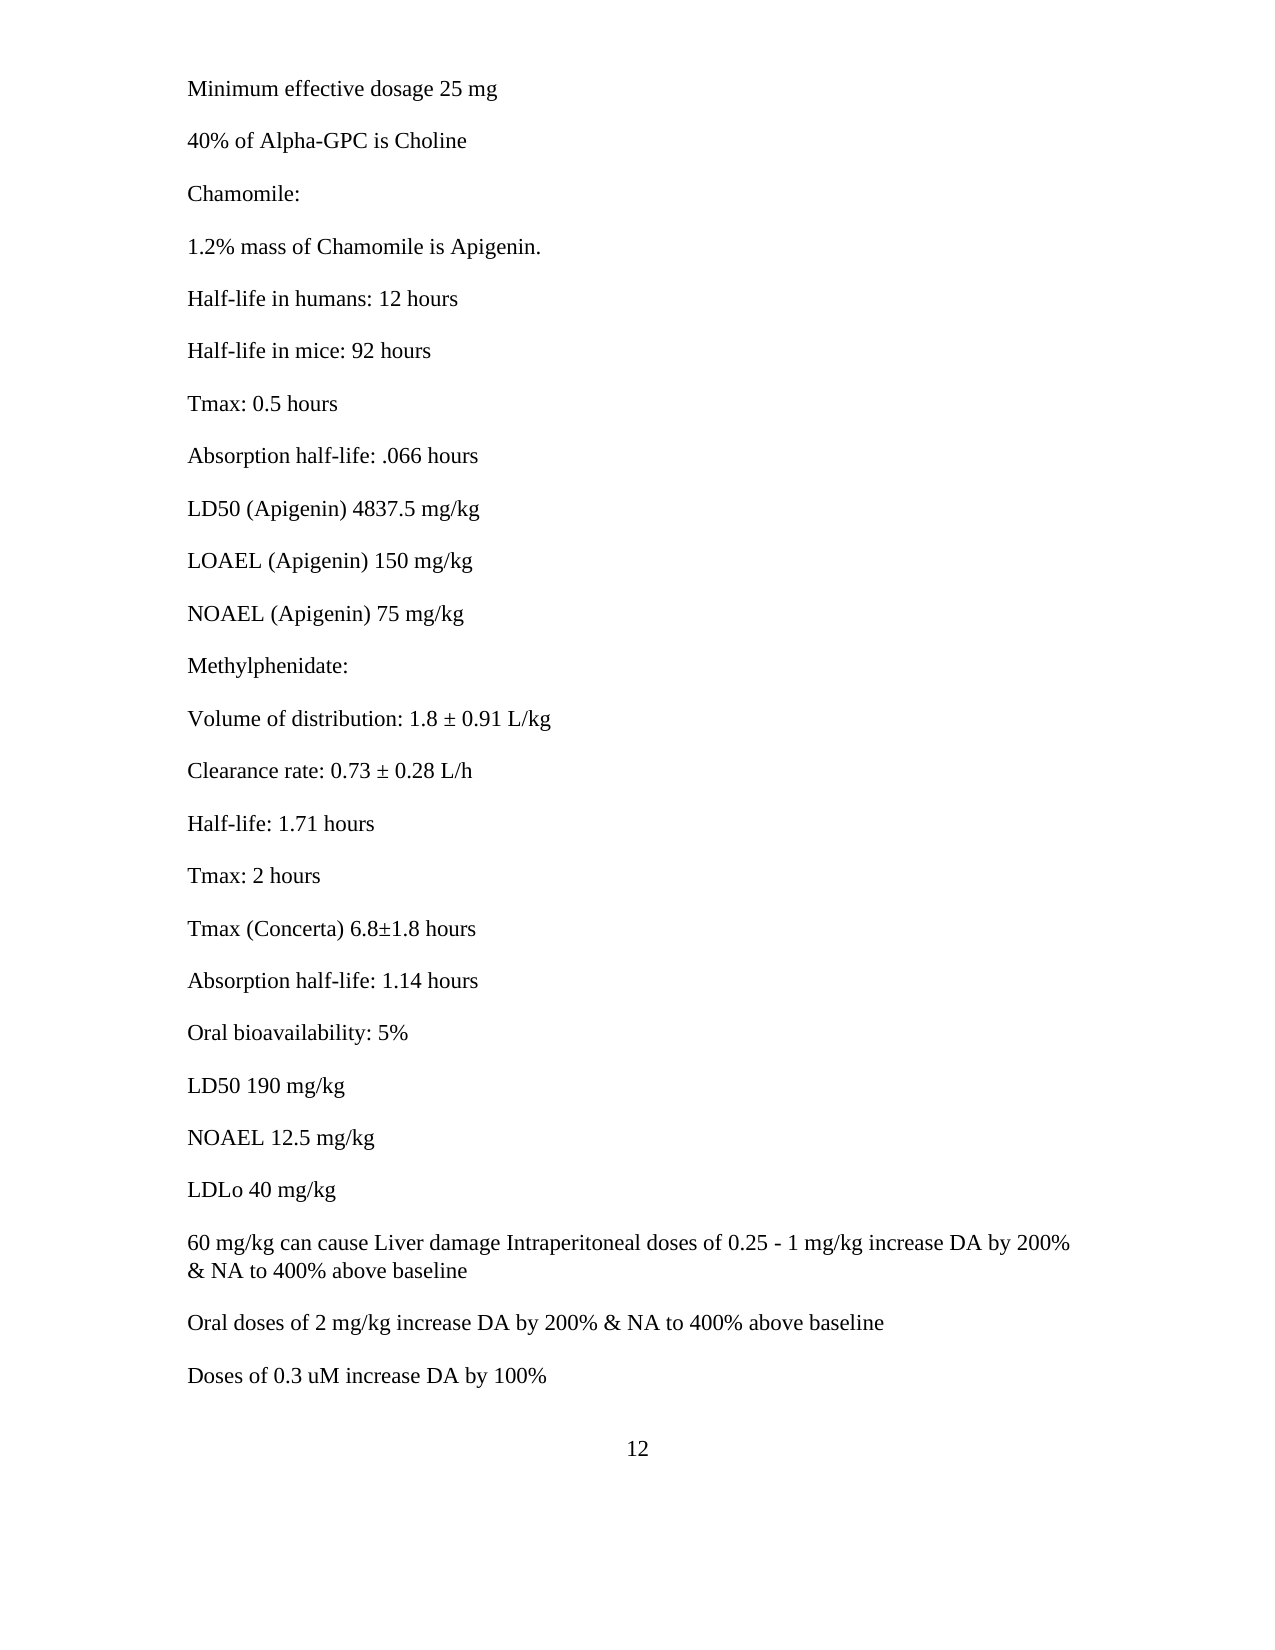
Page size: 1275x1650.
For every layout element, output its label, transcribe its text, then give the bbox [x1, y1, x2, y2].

text 40% of Alpha-GPC is Choline Chamomile: [187, 127, 566, 206]
text Tmax: 2 hours [187, 862, 1085, 888]
text 1.2% mass of Chamomile is Apigenin. [187, 233, 1085, 259]
text Oral bioavailability: 5% [187, 1019, 1085, 1046]
text Oral doses of 2 mg/kg increase DA by 200% & NA to 400% above baseline [187, 1309, 1085, 1336]
text Absorption half-life: .066 hours [187, 442, 1085, 469]
text LOAEL (Apigenin) 150 mg/kg [187, 547, 1085, 573]
text 60 mg/kg can cause Liver damage Intraperitoneal doses of 0.25 - 1 mg/kg increase DA by 200% & NA to 400% above baseline [187, 1229, 1085, 1283]
text LD50 190 mg/kg [187, 1072, 1085, 1098]
text NOAEL (Apigenin) 75 mg/kg Methylphenidate: [187, 599, 618, 679]
text LD50 (Apigenin) 4837.5 mg/kg [187, 495, 1085, 521]
text Clearance rate: 0.73 ± 0.28 L/h [187, 757, 1085, 784]
text Minimum effective dosage 25 mg [187, 75, 1085, 101]
text Half-life: 1.71 hours [187, 810, 1085, 836]
text Tmax: 0.5 hours [187, 390, 1085, 416]
text Volume of distribution: 1.8 ± 0.91 L/kg [187, 705, 1085, 731]
text Half-life in mice: 92 hours [187, 338, 1085, 364]
text Tmax (Concerta) 6.8±1.8 hours [187, 914, 1085, 941]
text LDLo 40 mg/kg [187, 1177, 1085, 1203]
text Half-life in humans: 12 hours [187, 285, 1085, 312]
text NOAEL 12.5 mg/kg [187, 1124, 1085, 1151]
text Doses of 0.3 uM increase DA by 100% [187, 1362, 1085, 1388]
text Absorption half-life: 1.14 hours [187, 967, 1085, 993]
